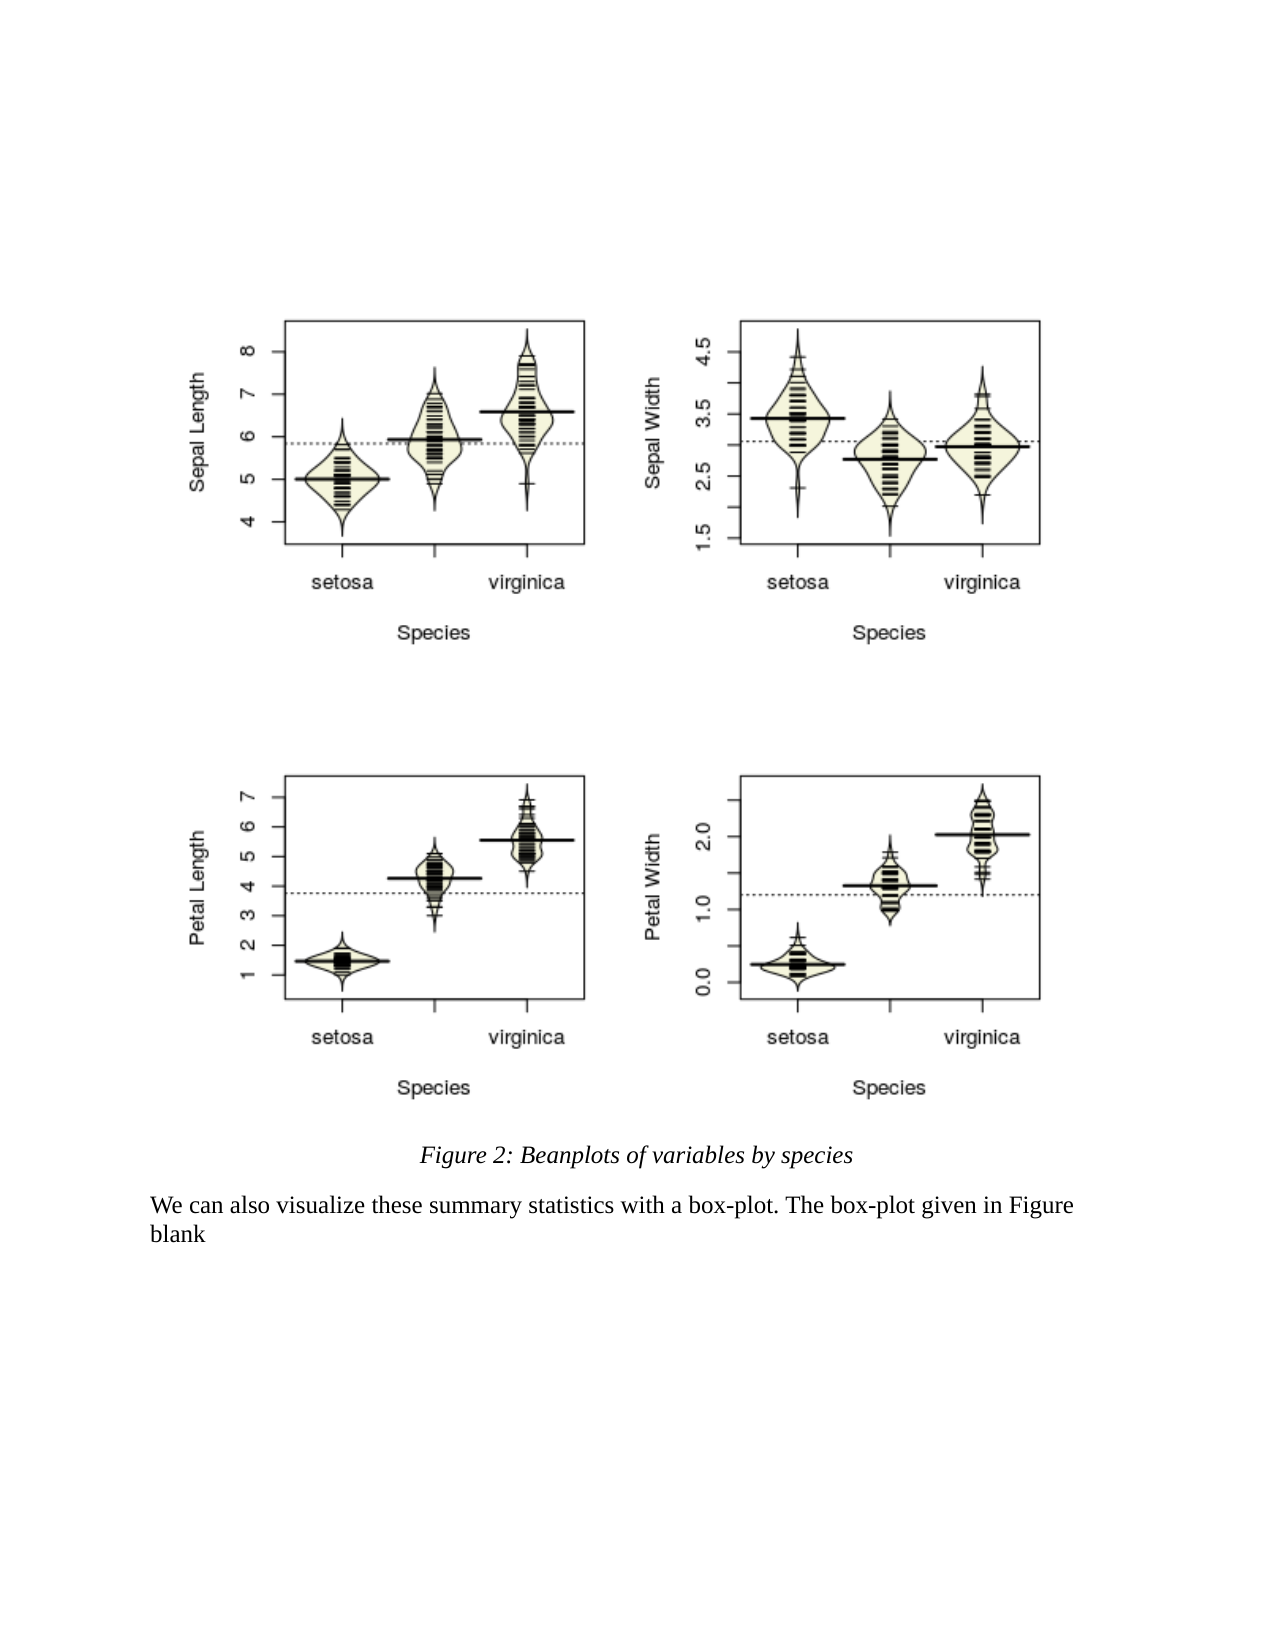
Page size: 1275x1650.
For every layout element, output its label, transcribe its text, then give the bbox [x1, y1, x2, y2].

text Figure 2: Beanplots of variables by species [150, 1140, 1125, 1169]
text We can also visualize these summary statistics with a box-plot. The box-plot given in Figure blank [150, 1191, 1125, 1248]
picture [182, 218, 1093, 1128]
